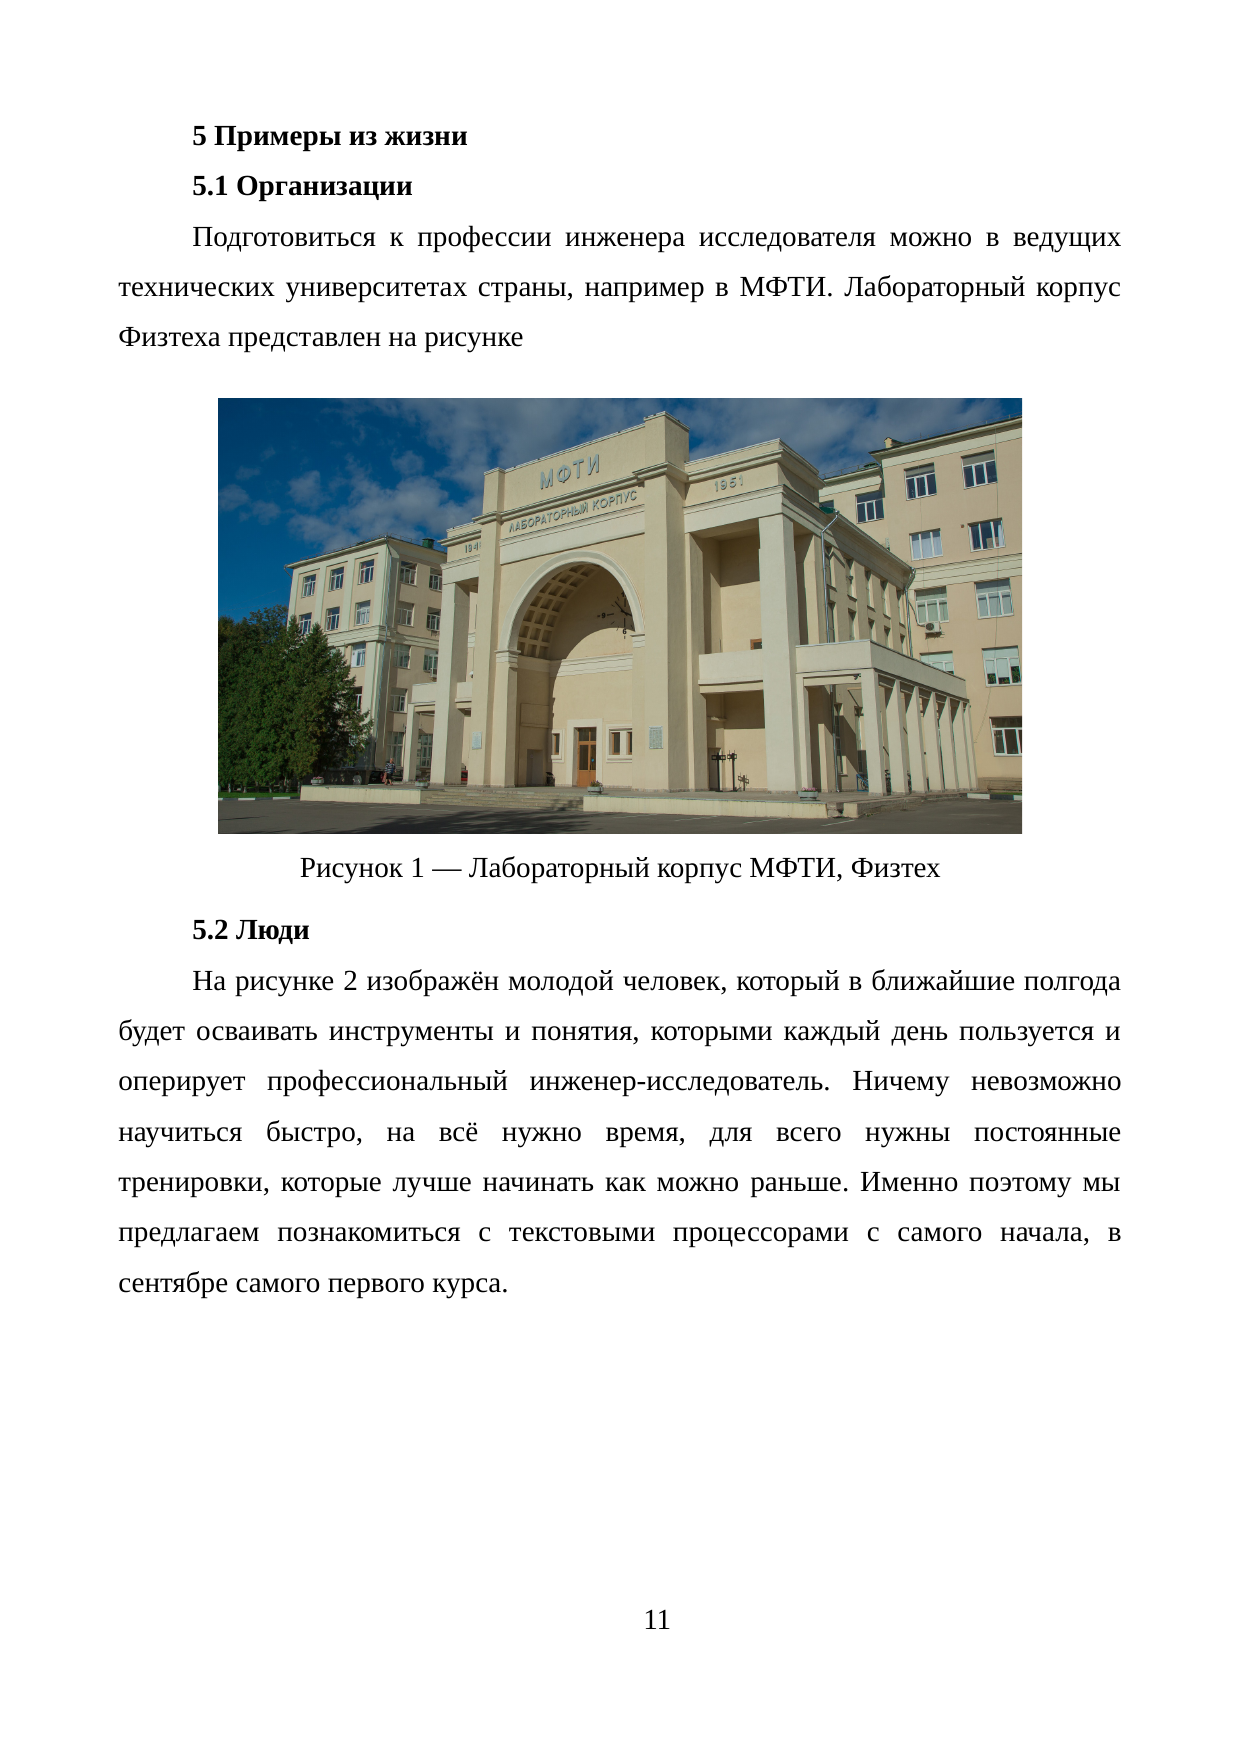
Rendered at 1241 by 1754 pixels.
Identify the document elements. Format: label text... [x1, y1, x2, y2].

text Подготовиться к профессии инженера исследователя можно в ведущих технических университетах страны, например в МФТИ. Лабораторный корпус Физтеха представлен на рисунке [118, 219, 1122, 353]
picture [218, 398, 1023, 834]
subtitle Организации [118, 168, 1122, 202]
subtitle Примеры из жизни [118, 118, 1122, 152]
subtitle Люди [118, 912, 1122, 946]
text На рисунке 2 изображён молодой человек, который в ближайшие полгода будет осваивать инструменты и понятия, которыми каждый день пользуется и оперирует профессиональный инженер-исследователь. Ничему невозможно научиться быстро, на всё нужно время, для всего нужны постоянные тренировки, которые лучше начинать как можно раньше. Именно поэтому мы предлагаем познакомиться с текстовыми процессорами с самого начала, в сентябре самого первого курса. [118, 963, 1122, 1298]
text Рисунок 1 — Лабораторный корпус МФТИ, Физтех [118, 850, 1122, 883]
